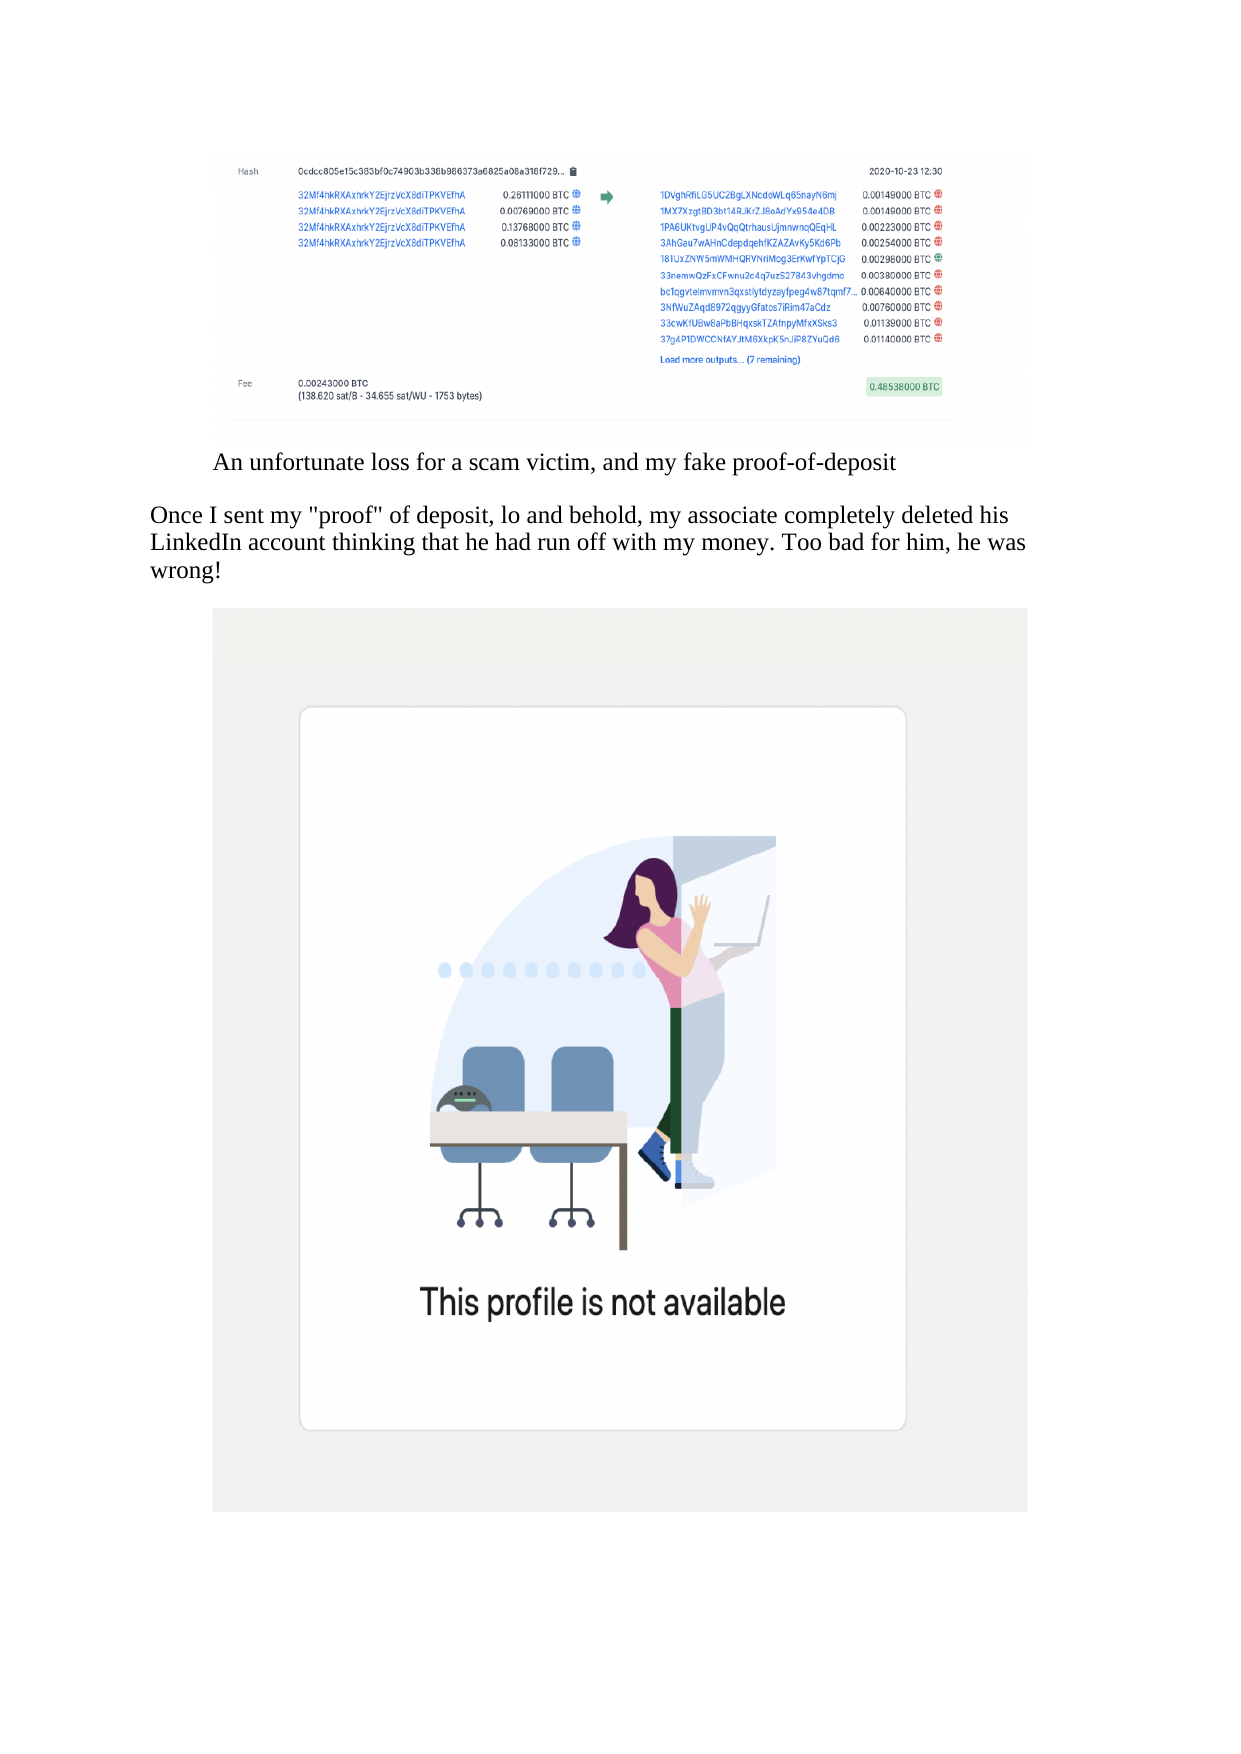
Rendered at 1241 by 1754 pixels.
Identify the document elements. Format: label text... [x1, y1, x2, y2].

picture [212, 150, 1028, 448]
text Once I sent my "proof" of deposit, lo and behold, my associate completely deleted his LinkedIn account thinking that he had run off with my money. Too bad for him, he was wrong! [150, 501, 1090, 584]
text An unfortunate loss for a scam victim, and my fake proof-of-deposit [212, 448, 1028, 476]
picture [212, 608, 1028, 1512]
